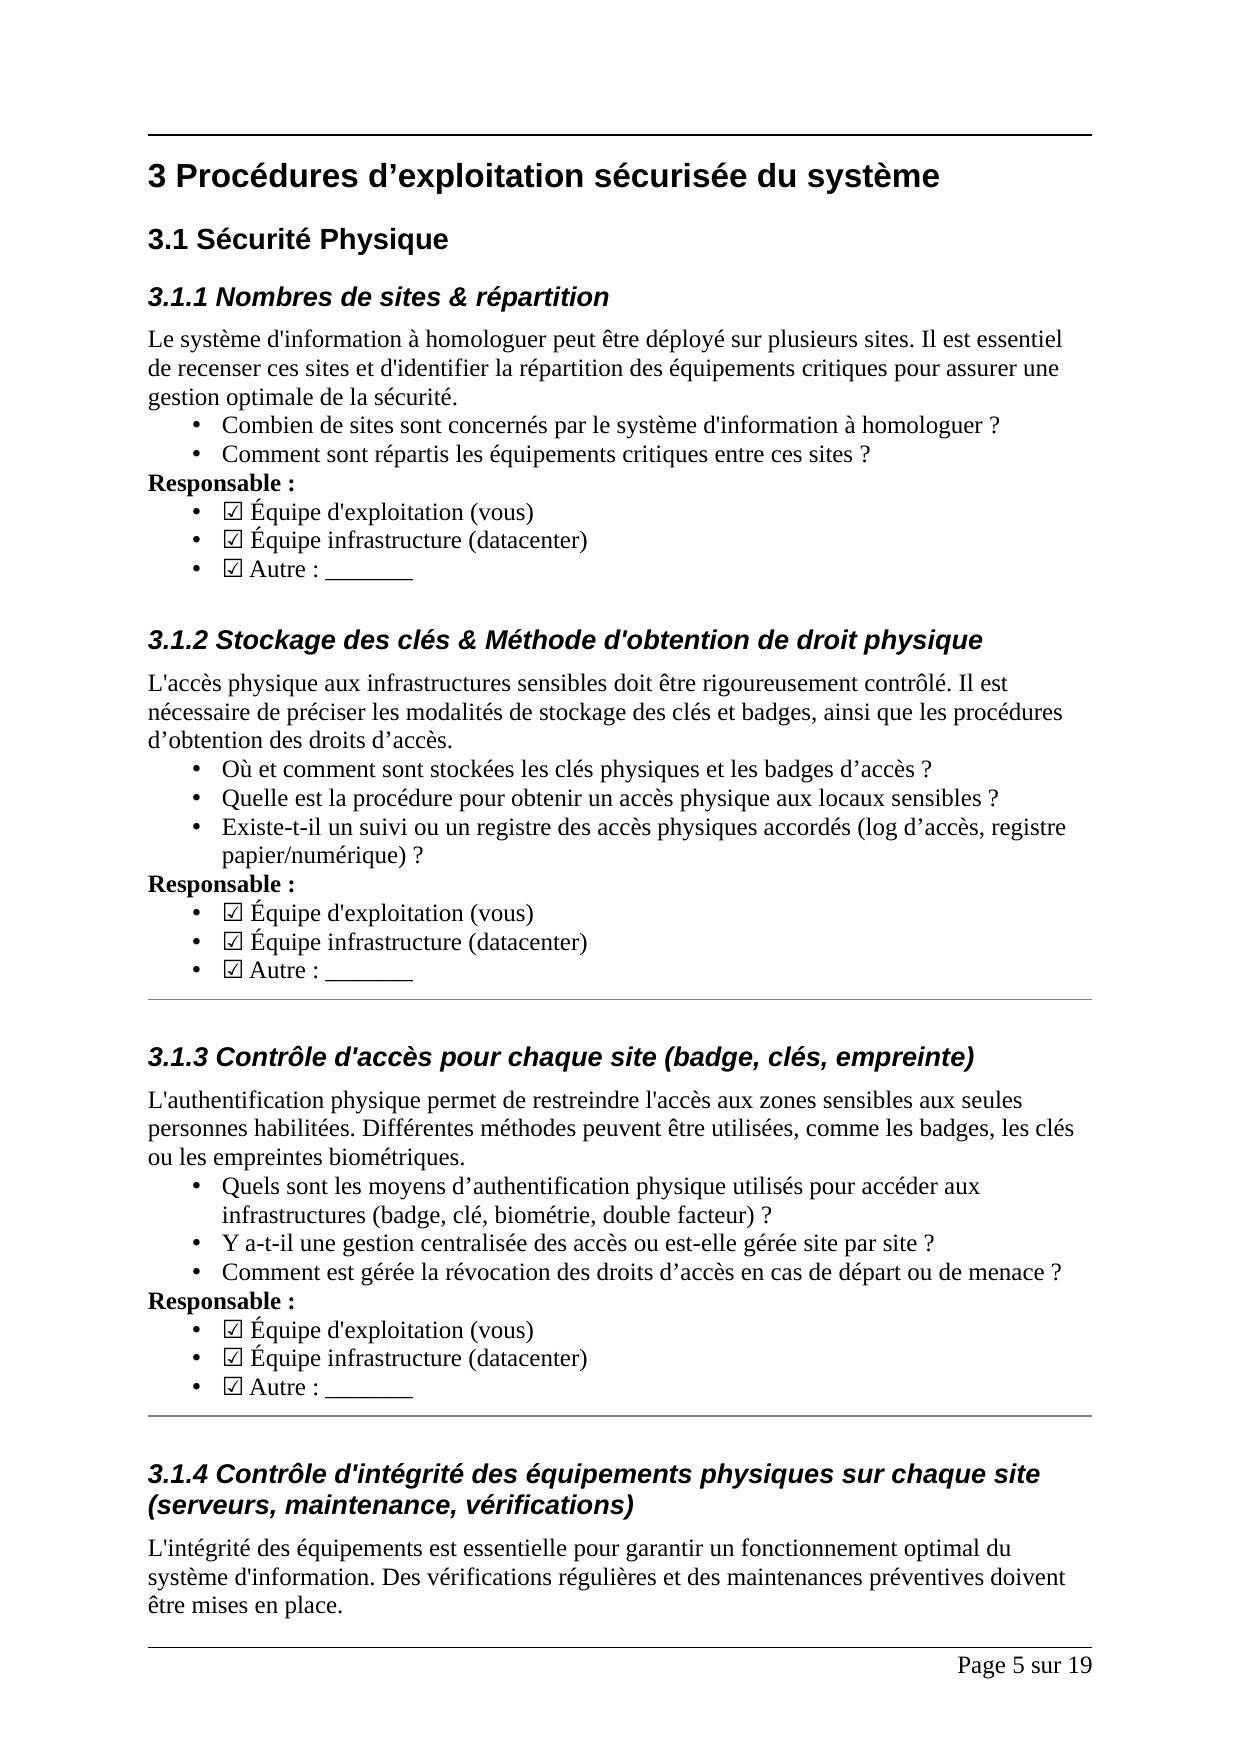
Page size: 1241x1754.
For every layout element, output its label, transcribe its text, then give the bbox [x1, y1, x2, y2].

list ☑ Équipe infrastructure (datacenter) [192, 1343, 1092, 1372]
subtitle 3.1.2 Stockage des clés & Méthode d'obtention de droit physique [148, 624, 1092, 656]
text Le système d'information à homologuer peut être déployé sur plusieurs sites. Il est essentiel de recenser ces sites et d'identifier la répartition des équipements critiques pour assurer une gestion optimale de la sécurité. [148, 324, 1092, 411]
subtitle 3.1.4 Contrôle d'intégrité des équipements physiques sur chaque site (serveurs, maintenance, vérifications) [148, 1458, 1092, 1520]
list Y a-t-il une gestion centralisée des accès ou est-elle gérée site par site ? [192, 1228, 1092, 1257]
list Comment est gérée la révocation des droits d’accès en cas de départ ou de menace ? [192, 1257, 1092, 1286]
list Combien de sites sont concernés par le système d'information à homologuer ? [192, 411, 1092, 439]
list ☑ Autre : _______ [192, 1372, 1092, 1401]
subtitle 3 Procédures d’exploitation sécurisée du système [148, 156, 1092, 195]
list Quelle est la procédure pour obtenir un accès physique aux locaux sensibles ? [192, 783, 1092, 812]
list Comment sont répartis les équipements critiques entre ces sites ? [192, 439, 1092, 468]
list ☑ Équipe infrastructure (datacenter) [192, 927, 1092, 956]
list ☑ Autre : _______ [192, 956, 1092, 984]
text L'intégrité des équipements est essentielle pour garantir un fonctionnement optimal du système d'information. Des vérifications régulières et des maintenances préventives doivent être mises en place. [148, 1533, 1092, 1619]
list ☑ Équipe d'exploitation (vous) [192, 1315, 1092, 1343]
list ☑ Autre : _______ [192, 554, 1092, 583]
text L'accès physique aux infrastructures sensibles doit être rigoureusement contrôlé. Il est nécessaire de préciser les modalités de stockage des clés et badges, ainsi que les procédures d’obtention des droits d’accès. [148, 668, 1092, 754]
text Responsable : [148, 468, 1092, 497]
list ☑ Équipe d'exploitation (vous) [192, 898, 1092, 927]
text Responsable : [148, 869, 1092, 898]
text Responsable : [148, 1286, 1092, 1315]
subtitle 3.1 Sécurité Physique [148, 222, 1092, 256]
subtitle 3.1.1 Nombres de sites & répartition [148, 281, 1092, 312]
text L'authentification physique permet de restreindre l'accès aux zones sensibles aux seules personnes habilitées. Différentes méthodes peuvent être utilisées, comme les badges, les clés ou les empreintes biométriques. [148, 1085, 1092, 1171]
list Quels sont les moyens d’authentification physique utilisés pour accéder aux infrastructures (badge, clé, biométrie, double facteur) ? [192, 1171, 1092, 1228]
subtitle 3.1.3 Contrôle d'accès pour chaque site (badge, clés, empreinte) [148, 1041, 1092, 1072]
list Où et comment sont stockées les clés physiques et les badges d’accès ? [192, 754, 1092, 783]
list Existe-t-il un suivi ou un registre des accès physiques accordés (log d’accès, registre papier/numérique) ? [192, 812, 1092, 869]
list ☑ Équipe d'exploitation (vous) [192, 497, 1092, 526]
list ☑ Équipe infrastructure (datacenter) [192, 526, 1092, 554]
